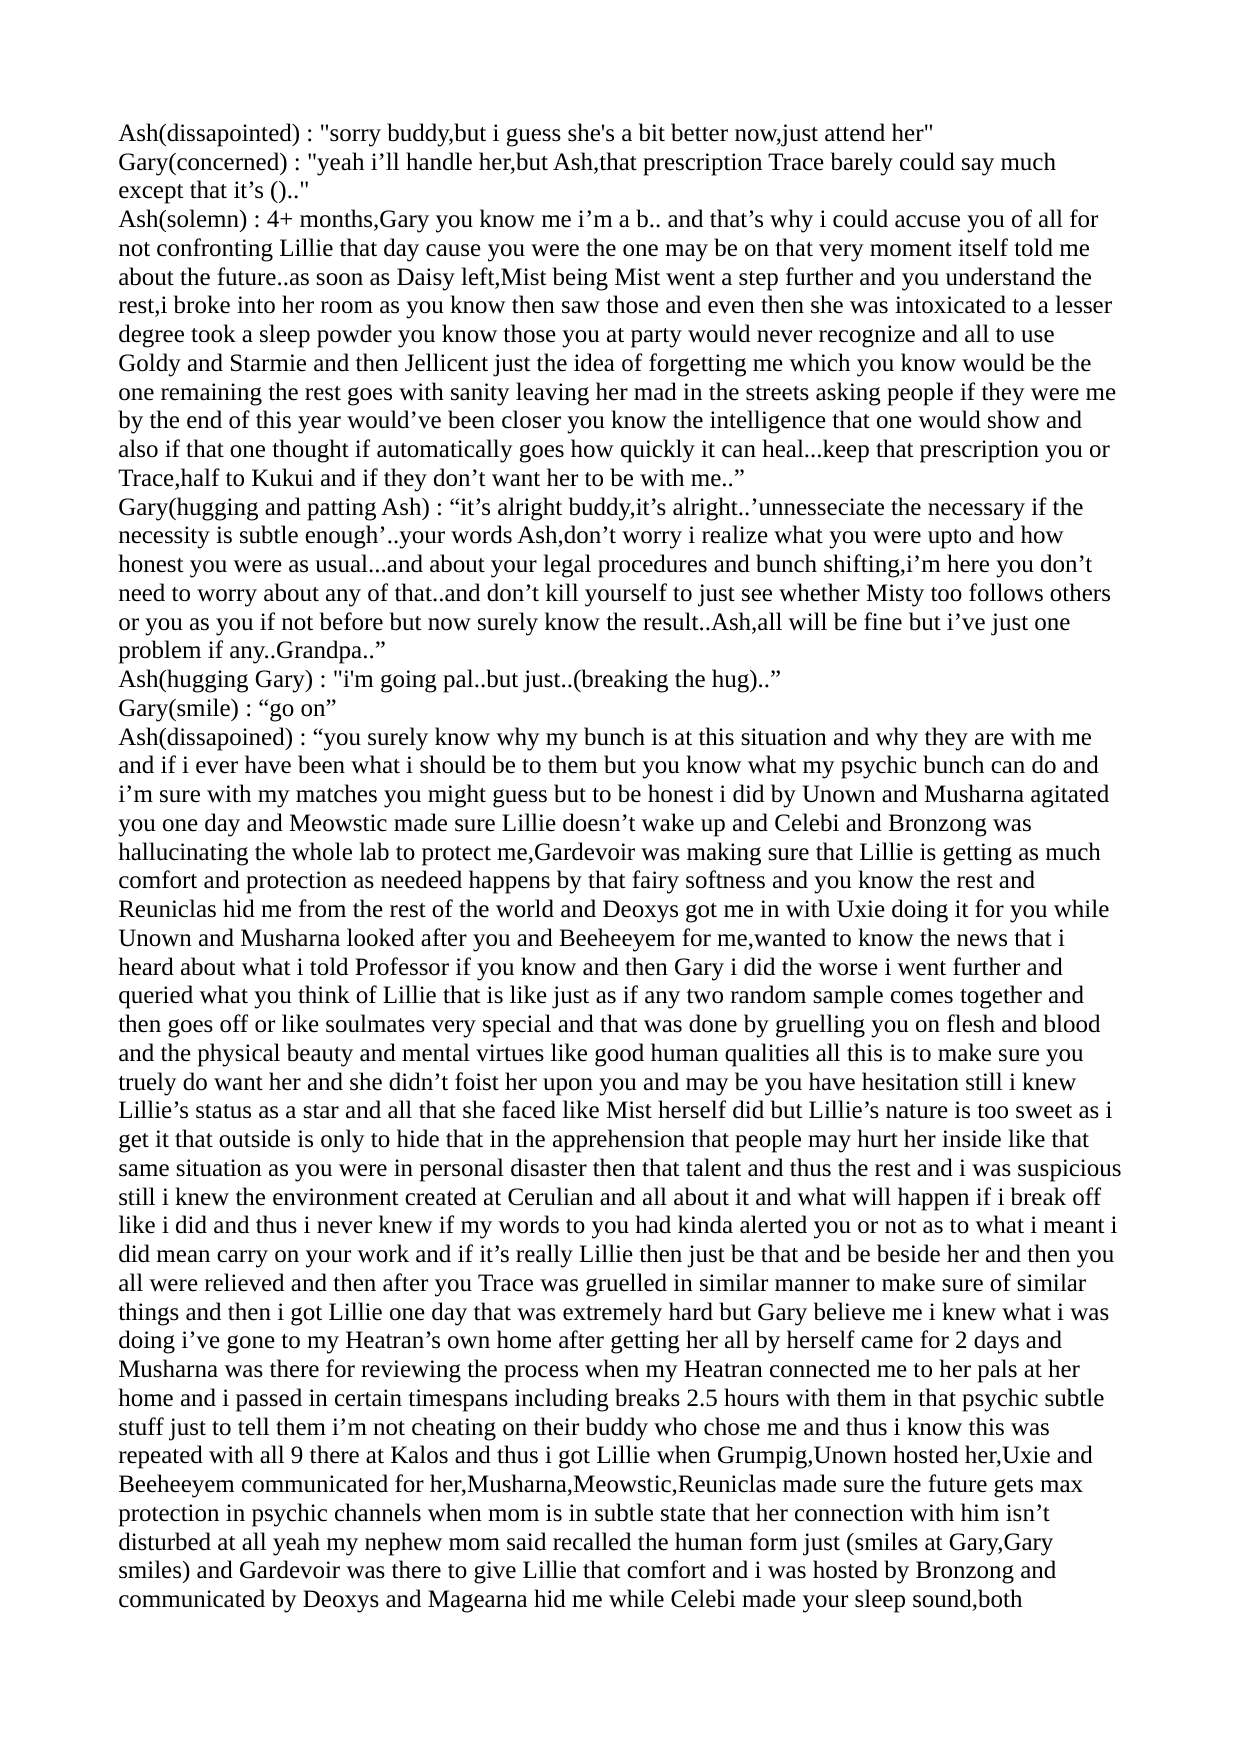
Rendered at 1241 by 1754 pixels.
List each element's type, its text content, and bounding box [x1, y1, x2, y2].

text Ash(dissapoined) : “you surely know why my bunch is at this situation and why they are with me and if i ever have been what i should be to them but you know what my psychic bunch can do and i’m sure with my matches you might guess but to be honest i did by Unown and Musharna agitated you one day and Meowstic made sure Lillie doesn’t wake up and Celebi and Bronzong was hallucinating the whole lab to protect me,Gardevoir was making sure that Lillie is getting as much comfort and protection as needeed happens by that fairy softness and you know the rest and Reuniclas hid me from the rest of the world and Deoxys got me in with Uxie doing it for you while Unown and Musharna looked after you and Beeheeyem for me,wanted to know the news that i heard about what i told Professor if you know and then Gary i did the worse i went further and queried what you think of Lillie that is like just as if any two random sample comes together and then goes off or like soulmates very special and that was done by gruelling you on flesh and blood and the physical beauty and mental virtues like good human qualities all this is to make sure you truely do want her and she didn’t foist her upon you and may be you have hesitation still i knew Lillie’s status as a star and all that she faced like Mist herself did but Lillie’s nature is too sweet as i get it that outside is only to hide that in the apprehension that people may hurt her inside like that same situation as you were in personal disaster then that talent and thus the rest and i was suspicious still i knew the environment created at Cerulian and all about it and what will happen if i break off like i did and thus i never knew if my words to you had kinda alerted you or not as to what i meant i did mean carry on your work and if it’s really Lillie then just be that and be beside her and then you all were relieved and then after you Trace was gruelled in similar manner to make sure of similar things and then i got Lillie one day that was extremely hard but Gary believe me i knew what i was doing i’ve gone to my Heatran’s own home after getting her all by herself came for 2 days and Musharna was there for reviewing the process when my Heatran connected me to her pals at her home and i passed in certain timespans including breaks 2.5 hours with them in that psychic subtle stuff just to tell them i’m not cheating on their buddy who chose me and thus i know this was repeated with all 9 there at Kalos and thus i got Lillie when Grumpig,Unown hosted her,Uxie and Beeheeyem communicated for her,Musharna,Meowstic,Reuniclas made sure the future gets max protection in psychic channels when mom is in subtle state that her connection with him isn’t disturbed at all yeah my nephew mom said recalled the human form just (smiles at Gary,Gary smiles) and Gardevoir was there to give Lillie that comfort and i was hosted by Bronzong and communicated by Deoxys and Magearna hid me while Celebi made your sleep sound,both [118, 722, 1122, 1613]
text Gary(smile) : “go on” [118, 693, 1122, 722]
text Gary(hugging and patting Ash) : “it’s alright buddy,it’s alright..’unnesseciate the necessary if the necessity is subtle enough’..your words Ash,don’t worry i realize what you were upto and how honest you were as usual...and about your legal procedures and bunch shifting,i’m here you don’t need to worry about any of that..and don’t kill yourself to just see whether Misty too follows others or you as you if not before but now surely know the result..Ash,all will be fine but i’ve just one problem if any..Grandpa..” [118, 492, 1122, 664]
text Ash(solemn) : 4+ months,Gary you know me i’m a b.. and that’s why i could accuse you of all for not confronting Lillie that day cause you were the one may be on that very moment itself told me about the future..as soon as Daisy left,Mist being Mist went a step further and you understand the rest,i broke into her room as you know then saw those and even then she was intoxicated to a lesser degree took a sleep powder you know those you at party would never recognize and all to use Goldy and Starmie and then Jellicent just the idea of forgetting me which you know would be the one remaining the rest goes with sanity leaving her mad in the streets asking people if they were me by the end of this year would’ve been closer you know the intelligence that one would show and also if that one thought if automatically goes how quickly it can heal...keep that prescription you or Trace,half to Kukui and if they don’t want her to be with me..” [118, 204, 1122, 492]
text Ash(dissapointed) : "sorry buddy,but i guess she's a bit better now,just attend her" [118, 118, 1122, 147]
text Gary(concerned) : "yeah i’ll handle her,but Ash,that prescription Trace barely could say much except that it’s ().." [118, 147, 1122, 204]
text Ash(hugging Gary) : "i'm going pal..but just..(breaking the hug)..” [118, 664, 1122, 693]
